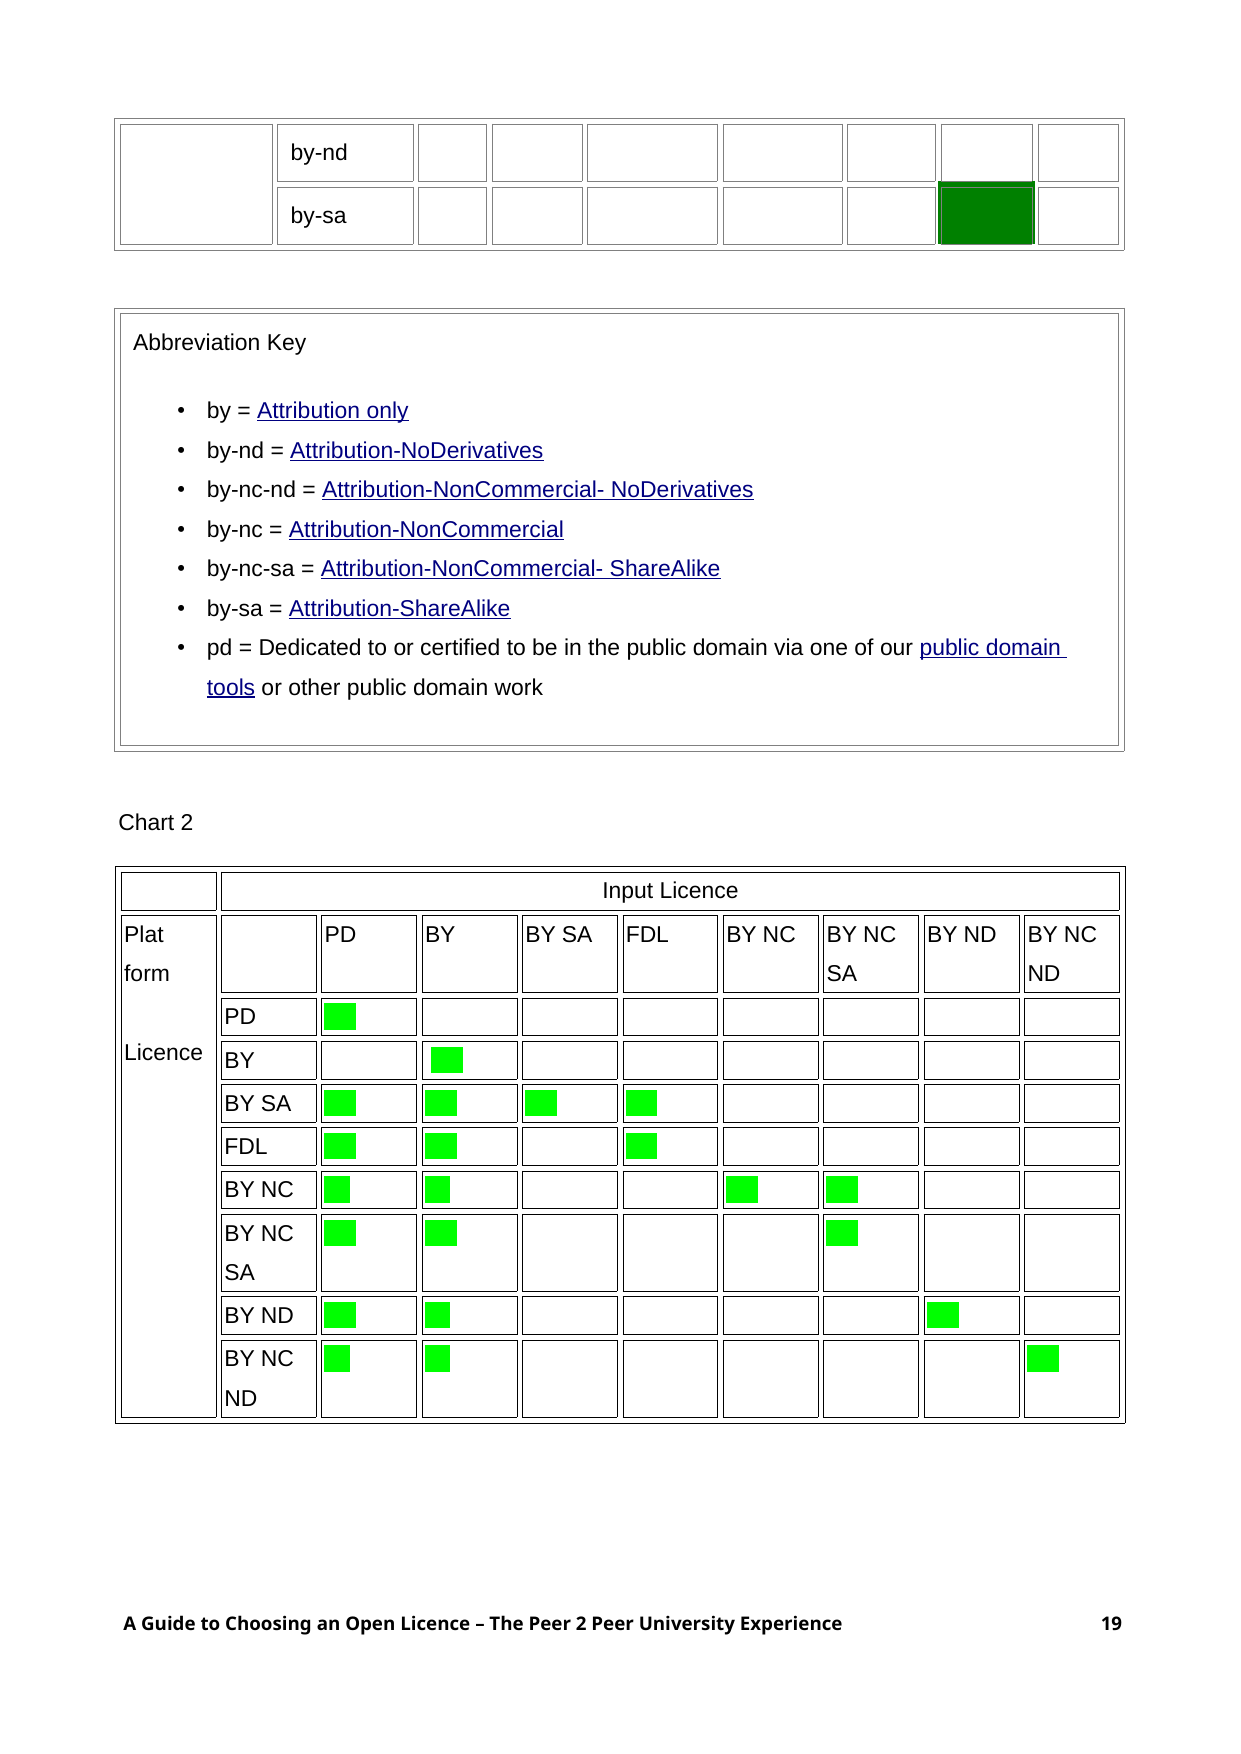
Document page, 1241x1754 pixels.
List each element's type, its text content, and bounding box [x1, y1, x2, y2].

table_cell [520, 1208, 620, 1291]
table_cell [117, 119, 275, 244]
table_cell [925, 1172, 1019, 1208]
table_cell [419, 1334, 519, 1417]
table_cell [720, 119, 844, 181]
table_cell [938, 181, 1035, 244]
table_cell [824, 1215, 918, 1291]
table_cell [423, 1172, 517, 1208]
table_cell [921, 1122, 1021, 1165]
table_cell [720, 1208, 821, 1291]
table_cell [845, 119, 938, 181]
table_cell [1021, 992, 1122, 1035]
table_cell [1025, 1297, 1119, 1334]
table_cell [489, 119, 584, 181]
table_cell [942, 125, 1032, 181]
table_cell [724, 1215, 818, 1291]
table_cell [319, 1334, 419, 1417]
table_cell [724, 1085, 818, 1122]
table_cell [821, 1165, 921, 1208]
table_cell [523, 1042, 617, 1079]
table_cell [724, 1128, 818, 1165]
table_cell [419, 1165, 519, 1208]
table_cell [1021, 1334, 1122, 1417]
table_cell [419, 188, 486, 244]
table_cell BY NC [218, 1165, 319, 1208]
table_cell [1021, 1122, 1122, 1165]
table_cell [624, 1215, 717, 1291]
table_cell [724, 1297, 818, 1334]
table_cell [423, 1297, 517, 1334]
table_cell [624, 1172, 717, 1208]
table_cell [520, 1122, 620, 1165]
table_cell [942, 188, 1032, 244]
table_cell [620, 1165, 720, 1208]
table_cell [218, 910, 319, 992]
table_cell [523, 1085, 617, 1122]
table_cell BY NC ND [218, 1334, 319, 1417]
table_cell [620, 1035, 720, 1079]
table_cell [624, 1128, 717, 1165]
table_cell [322, 1042, 416, 1079]
table_cell [821, 1334, 921, 1417]
table_cell PD [319, 911, 419, 992]
table_cell [322, 999, 416, 1035]
table_cell [1025, 1128, 1119, 1165]
table_cell [1035, 119, 1121, 181]
table_header [122, 873, 216, 909]
table_cell [416, 119, 489, 181]
table_cell [624, 1085, 717, 1122]
table_cell [1025, 1042, 1119, 1079]
table_cell [925, 1215, 1019, 1291]
table_cell [423, 1042, 517, 1079]
table_cell [824, 999, 918, 1035]
table_cell [921, 1334, 1021, 1417]
table_cell BY NC [720, 911, 821, 992]
table_cell [423, 999, 517, 1035]
table_cell [588, 188, 717, 244]
table_cell [821, 1122, 921, 1165]
table_cell BY NC ND [1021, 910, 1122, 992]
table_cell Plat form Licence [118, 910, 218, 1417]
table_cell [824, 1297, 918, 1334]
table_cell [845, 181, 938, 244]
table_cell [824, 1341, 918, 1417]
table_cell [821, 1079, 921, 1122]
table_cell [1021, 1165, 1122, 1208]
table_cell [1025, 1215, 1119, 1291]
table_cell [520, 992, 620, 1035]
table_cell [724, 188, 842, 244]
table_cell [724, 999, 818, 1035]
table_cell [416, 181, 489, 244]
table_cell BY SA [218, 1079, 319, 1122]
table_cell [322, 1341, 416, 1417]
table_cell [1021, 1079, 1122, 1122]
table_cell [620, 1208, 720, 1291]
table_cell [925, 999, 1019, 1035]
table_cell [423, 1215, 517, 1291]
table_cell [423, 1085, 517, 1122]
table_cell [925, 1042, 1019, 1079]
table_cell [319, 1122, 419, 1165]
table_cell [1035, 181, 1121, 244]
table_cell [1025, 999, 1119, 1035]
table_cell [520, 1334, 620, 1417]
table_cell [588, 125, 717, 181]
table_cell [322, 1128, 416, 1165]
table_cell [624, 1042, 717, 1079]
table_cell [419, 1208, 519, 1291]
table_cell [523, 1297, 617, 1334]
table_cell [925, 1297, 1019, 1334]
table_cell [322, 1297, 416, 1334]
table_cell [1025, 1085, 1119, 1122]
table_cell FDL [218, 1122, 319, 1165]
table_cell [493, 188, 582, 244]
table_cell [921, 1165, 1021, 1208]
table_cell [824, 1042, 918, 1079]
table_header Abbreviation Key by = Attribution only by-nd = Attribution-NoDerivatives by-nc-nd = Attribution-NonCommercial- NoDerivatives by-nc = Attribution-NonCommercial by-nc-sa = Attribution-NonCommercial- ShareAlike by-sa = Attribution-ShareAlike pd = Dedicated to or certified to be in the public domain via one of our public domain tools or other public domain work [117, 309, 1121, 745]
table_cell [520, 1079, 620, 1122]
table_cell [821, 1291, 921, 1334]
table_cell [1021, 1291, 1122, 1334]
table_cell [821, 1035, 921, 1079]
table_cell BY SA [520, 911, 620, 992]
table_cell [319, 1079, 419, 1122]
table_cell [1039, 125, 1118, 181]
table_cell FDL [620, 911, 720, 992]
table_cell [489, 181, 584, 244]
table_cell [319, 992, 419, 1035]
table_cell [720, 1165, 821, 1208]
table_cell [720, 181, 844, 244]
table_cell [319, 1165, 419, 1208]
table_cell [720, 1122, 821, 1165]
table_cell [925, 1085, 1019, 1122]
table_cell [824, 1128, 918, 1165]
table_cell [925, 1341, 1019, 1417]
table_cell [921, 1291, 1021, 1334]
table_cell [1021, 1035, 1122, 1079]
table_cell [419, 1122, 519, 1165]
text Chart 2 [118, 808, 1122, 835]
table_cell [419, 992, 519, 1035]
table_cell [423, 1128, 517, 1165]
table_cell [523, 1128, 617, 1165]
table_cell [319, 1208, 419, 1291]
table_cell [423, 1341, 517, 1417]
table_cell [720, 1035, 821, 1079]
table_cell [720, 1334, 821, 1417]
table_cell [720, 1079, 821, 1122]
table_cell [584, 119, 720, 181]
table_cell [319, 1035, 419, 1079]
table_cell [222, 916, 316, 992]
table_cell [821, 992, 921, 1035]
table_cell by-nd [275, 119, 416, 181]
table_cell [1021, 1208, 1122, 1291]
table_cell BY ND [921, 911, 1021, 992]
table_cell BY ND [218, 1291, 319, 1334]
table_cell [724, 1042, 818, 1079]
table_cell [821, 1208, 921, 1291]
table_cell [624, 1341, 717, 1417]
table_cell [921, 1208, 1021, 1291]
table_cell [523, 999, 617, 1035]
table_cell [921, 992, 1021, 1035]
table_cell [848, 125, 935, 181]
table_cell [1039, 188, 1118, 244]
table_cell [720, 1291, 821, 1334]
table_cell [921, 1079, 1021, 1122]
table_cell [419, 1291, 519, 1334]
table_cell [925, 1128, 1019, 1165]
table_cell [322, 1172, 416, 1208]
table_cell [848, 188, 935, 244]
table_cell [724, 1172, 818, 1208]
table_cell [520, 1035, 620, 1079]
table_cell BY [419, 911, 519, 992]
table_cell [1025, 1172, 1119, 1208]
table_cell [921, 1035, 1021, 1079]
table_cell BY NC SA [821, 911, 921, 992]
table_cell [1025, 1341, 1119, 1417]
table_cell [493, 125, 582, 181]
table_cell [620, 1122, 720, 1165]
table_cell [724, 125, 842, 181]
table_cell [624, 999, 717, 1035]
table_cell [724, 1341, 818, 1417]
table_cell [523, 1172, 617, 1208]
table_cell BY [218, 1035, 319, 1079]
table_cell [322, 1215, 416, 1291]
table_cell [523, 1215, 617, 1291]
table_cell [620, 1079, 720, 1122]
table_cell [322, 1085, 416, 1122]
table_cell by-sa [275, 181, 416, 244]
table_cell [520, 1165, 620, 1208]
table_cell [523, 1341, 617, 1417]
table_cell [620, 992, 720, 1035]
table_cell [419, 1035, 519, 1079]
table_cell PD [218, 992, 319, 1035]
table_cell [824, 1085, 918, 1122]
table_cell [720, 992, 821, 1035]
table_cell [620, 1291, 720, 1334]
table_cell [584, 181, 720, 244]
table_cell [419, 1079, 519, 1122]
table_cell [824, 1172, 918, 1208]
table_cell [624, 1297, 717, 1334]
table_cell [938, 119, 1035, 181]
table_cell [319, 1291, 419, 1334]
table_header [118, 867, 218, 909]
table_cell [520, 1291, 620, 1334]
table_cell [419, 125, 486, 181]
table_cell [620, 1334, 720, 1417]
table_cell BY NC SA [218, 1208, 319, 1291]
table_header Input Licence [218, 867, 1122, 909]
